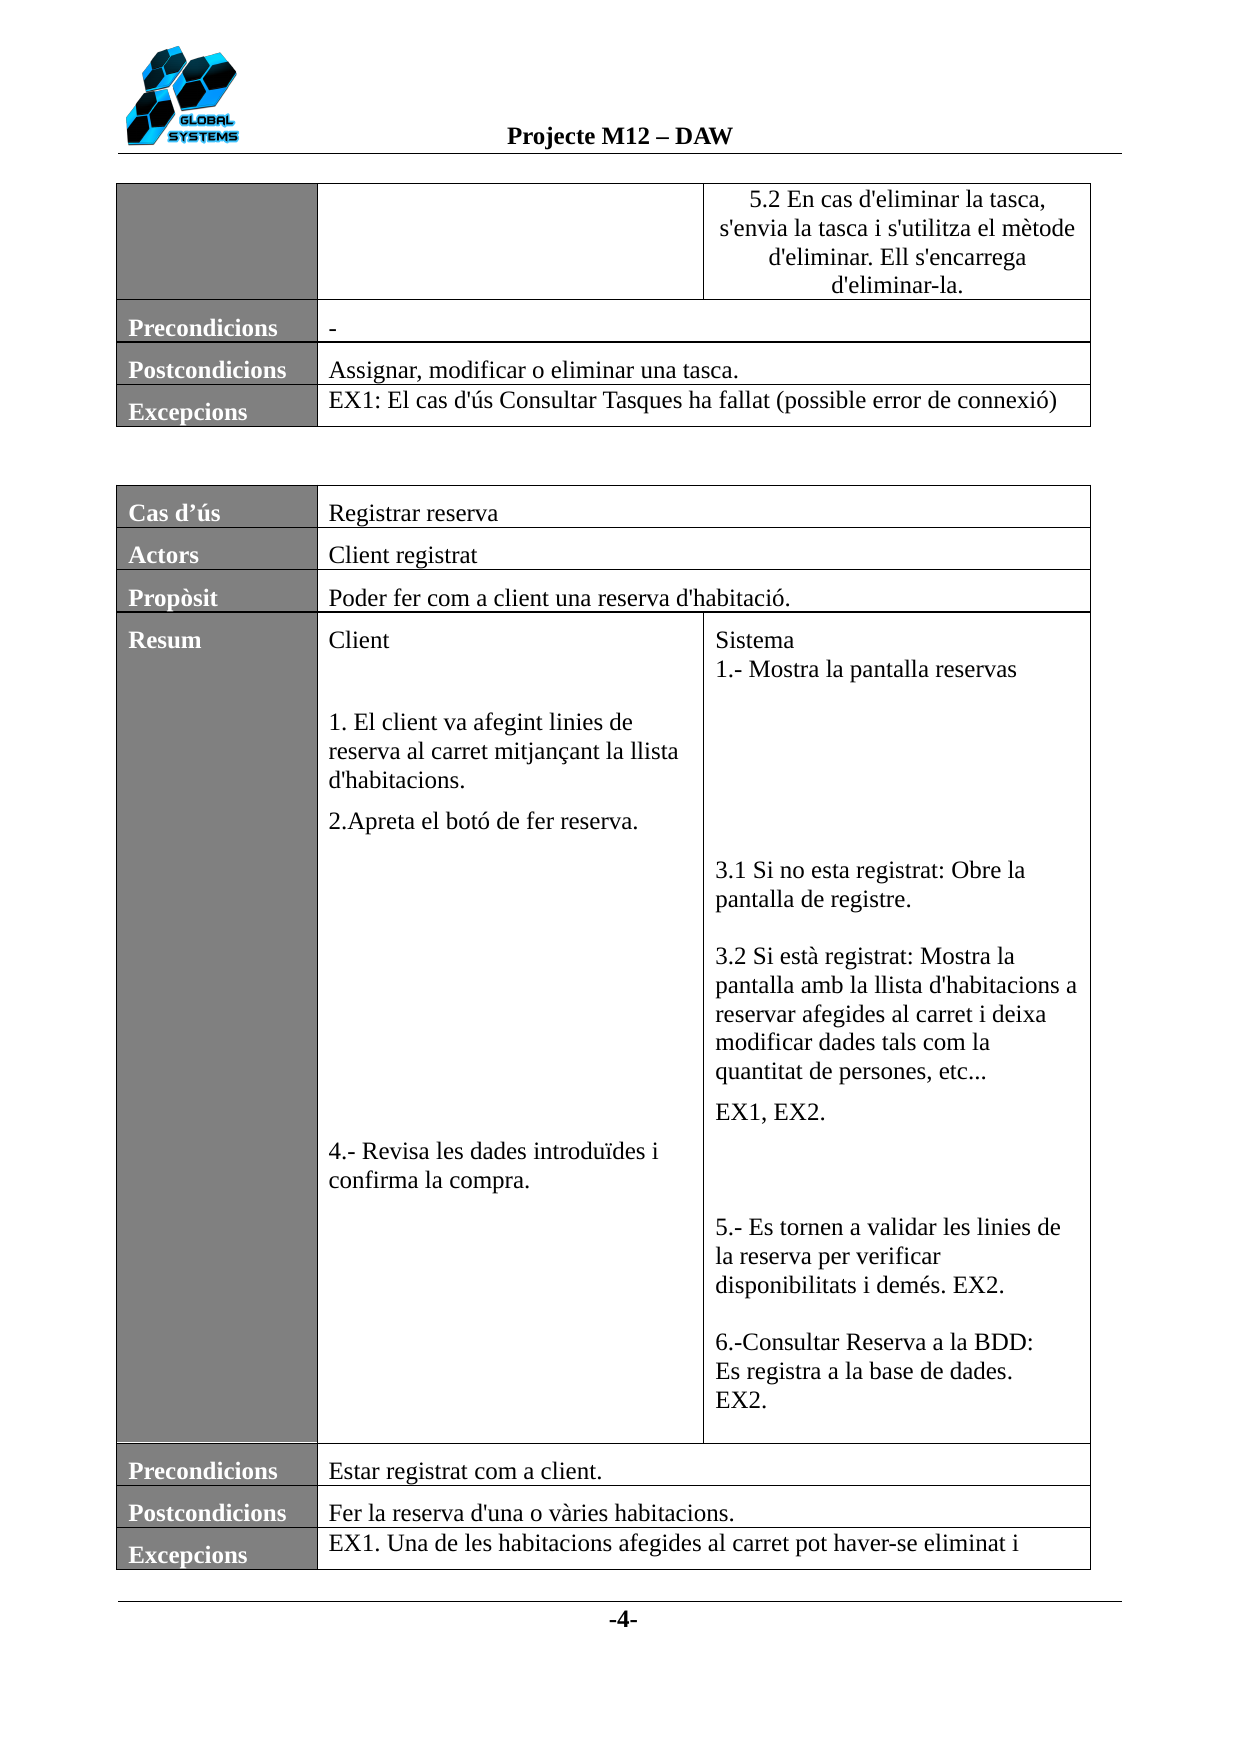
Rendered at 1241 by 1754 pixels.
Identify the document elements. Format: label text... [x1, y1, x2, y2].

table_header Cas d’ús [117, 486, 317, 527]
picture [121, 20, 244, 165]
table_cell Precondicions [117, 1444, 317, 1485]
table_cell Client 1. El client va afegint linies de reserva al carret mitjançant la llista d'habitacions. 2.Apreta el botó de fer reserva. 4.- Revisa les dades introduïdes i confirma la compra. [318, 613, 703, 1442]
table_cell Postcondicions [117, 1486, 317, 1527]
table_cell 5.2 En cas d'eliminar la tasca, s'envia la tasca i s'utilitza el mètode d'eliminar. Ell s'encarrega d'eliminar-la. [704, 184, 1090, 299]
table_cell EX1. Una de les habitacions afegides al carret pot haver-se eliminat i [318, 1528, 1090, 1569]
table_cell Sistema 1.- Mostra la pantalla reservas 3.1 Si no esta registrat: Obre la pantalla de registre. 3.2 Si està registrat: Mostra la pantalla amb la llista d'habitacions a reservar afegides al carret i deixa modificar dades tals com la quantitat de persones, etc... EX1, EX2. 5.- Es tornen a validar les linies de la reserva per verificar disponibilitats i demés. EX2. 6.-Consultar Reserva a la BDD: Es registra a la base de dades. EX2. [704, 613, 1090, 1442]
table_cell [318, 184, 703, 299]
table_cell Poder fer com a client una reserva d'habitació. [318, 570, 1090, 611]
table_cell Actors [117, 528, 317, 569]
table_cell [117, 184, 317, 299]
table_cell Precondicions [117, 300, 317, 341]
table_cell Assignar, modificar o eliminar una tasca. [318, 343, 1090, 384]
table_cell - [318, 300, 1090, 341]
table_cell Excepcions [117, 385, 317, 426]
table_header Registrar reserva [318, 486, 1090, 527]
table_cell Postcondicions [117, 343, 317, 384]
table_cell EX1: El cas d'ús Consultar Tasques ha fallat (possible error de connexió) [318, 385, 1090, 426]
table_cell Fer la reserva d'una o vàries habitacions. [318, 1486, 1090, 1527]
table_cell Client registrat [318, 528, 1090, 569]
table_cell Propòsit [117, 570, 317, 611]
table_cell Estar registrat com a client. [318, 1444, 1090, 1485]
table_cell Resum [117, 613, 317, 1442]
table_cell Excepcions [117, 1528, 317, 1569]
